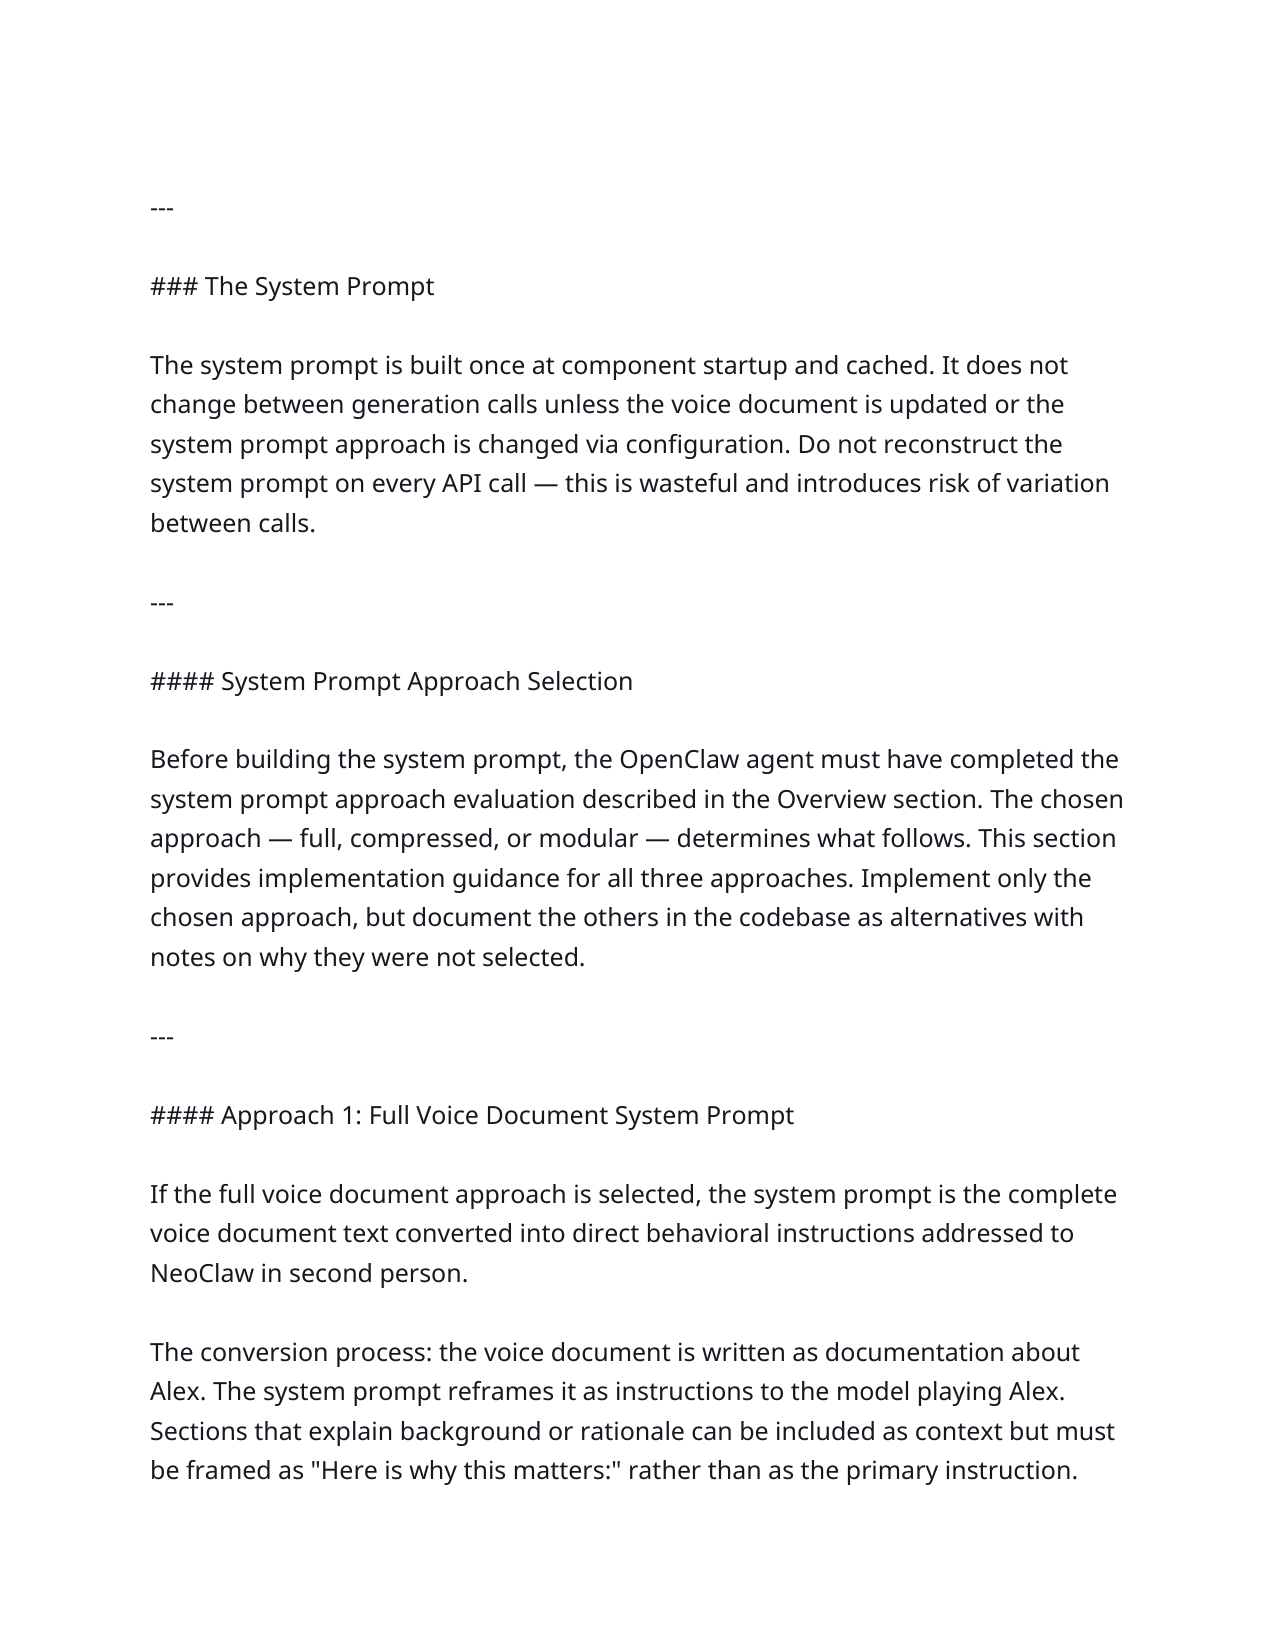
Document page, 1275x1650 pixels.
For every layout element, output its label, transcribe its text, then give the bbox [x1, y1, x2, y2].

text --- ### The System Prompt The system prompt is built once at component startup and cached. It does not change between generation calls unless the voice document is updated or the system prompt approach is changed via configuration. Do not reconstruct the system prompt on every API call — this is wasteful and introduces risk of variation between calls. --- #### System Prompt Approach Selection Before building the system prompt, the OpenClaw agent must have completed the system prompt approach evaluation described in the Overview section. The chosen approach — full, compressed, or modular — determines what follows. This section provides implementation guidance for all three approaches. Implement only the chosen approach, but document the others in the codebase as alternatives with notes on why they were not selected. --- #### Approach 1: Full Voice Document System Prompt If the full voice document approach is selected, the system prompt is the complete voice document text converted into direct behavioral instructions addressed to NeoСlaw in second person. The conversion process: the voice document is written as documentation about Alex. The system prompt reframes it as instructions to the model playing Alex. Sections that explain background or rationale can be included as context but must be framed as "Here is why this matters:" rather than as the primary instruction. [150, 150, 1125, 1487]
